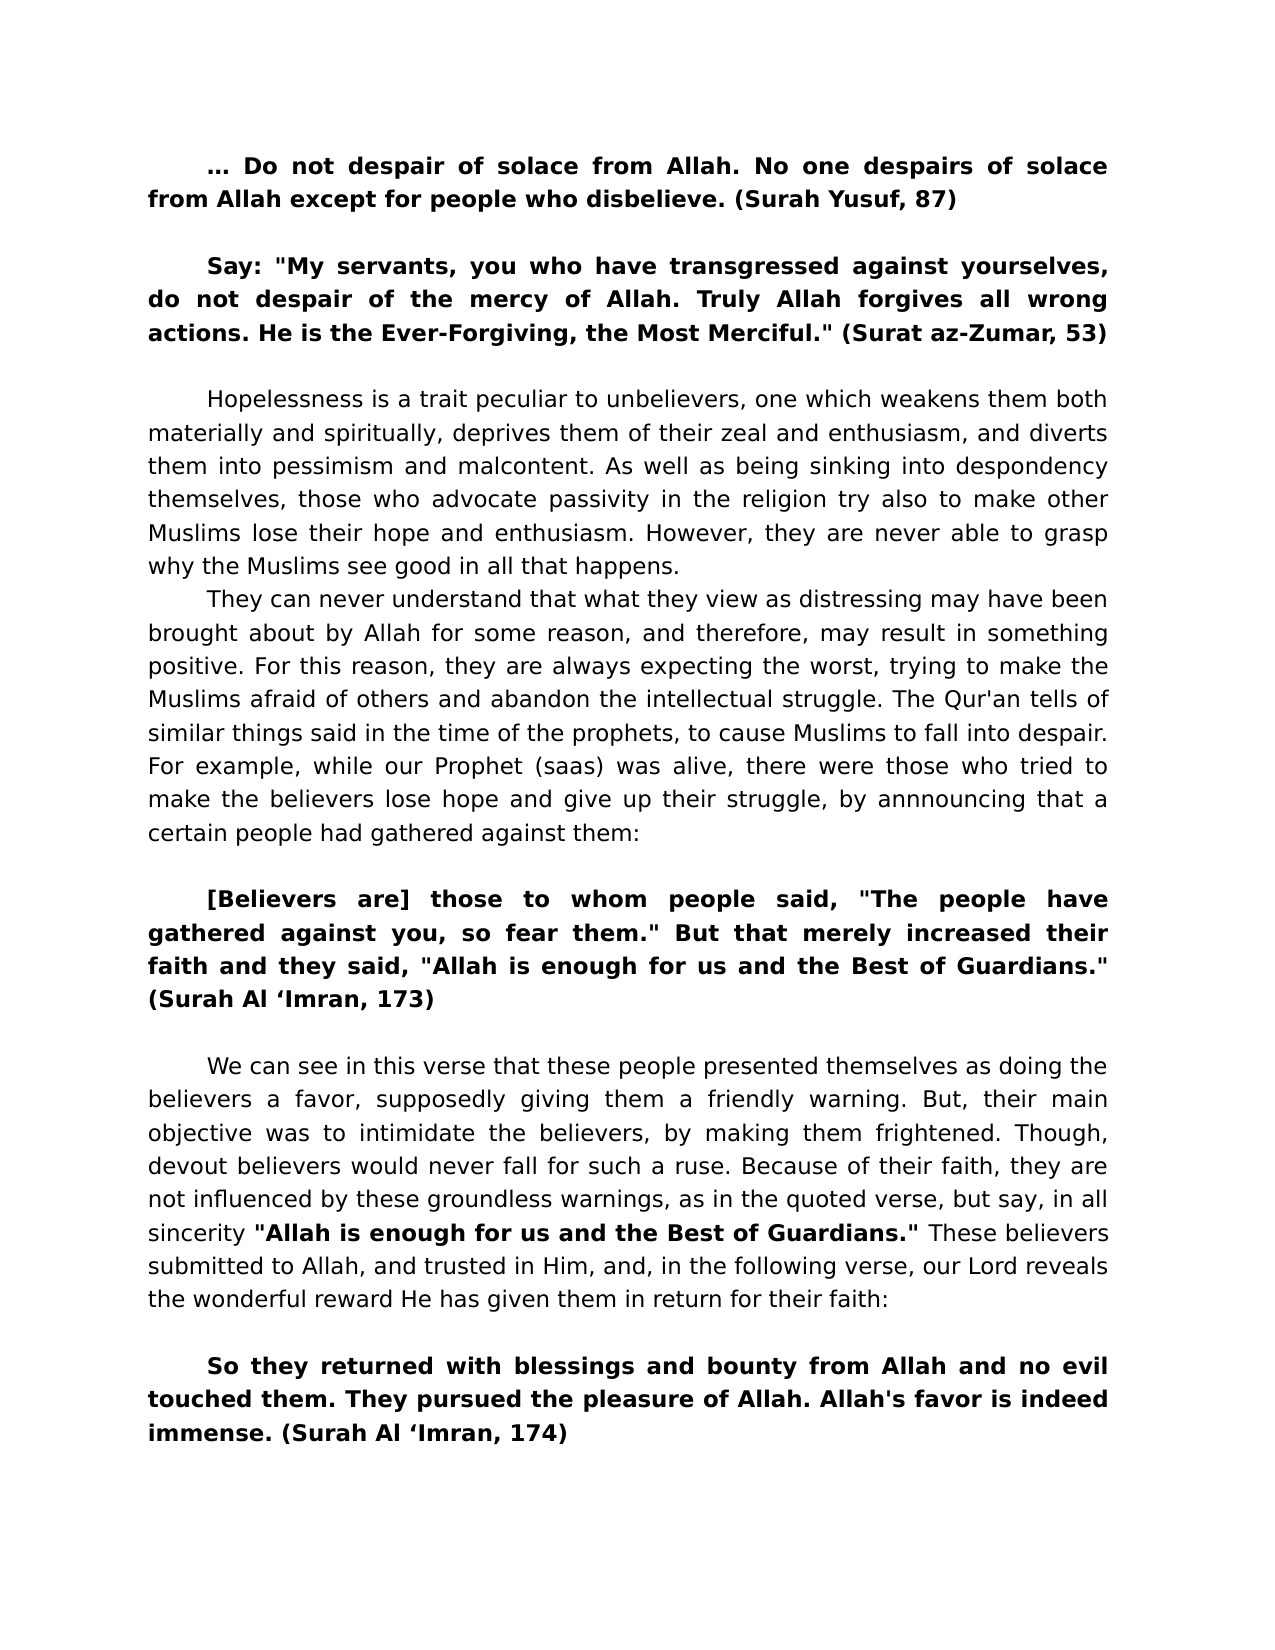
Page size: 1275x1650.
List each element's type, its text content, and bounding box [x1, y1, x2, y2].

text They can never understand that what they view as distressing may have been brought about by Allah for some reason, and therefore, may result in something positive. For this reason, they are always expecting the worst, trying to make the Muslims afraid of others and abandon the intellectual struggle. The Qur'an tells of similar things said in the time of the prophets, to cause Muslims to fall into despair. For example, while our Prophet (saas) was alive, there were those who tried to make the believers lose hope and give up their struggle, by annnouncing that a certain people had gathered against them: [148, 581, 1110, 848]
text We can see in this verse that these people presented themselves as doing the believers a favor, supposedly giving them a friendly warning. But, their main objective was to intimidate the believers, by making them frightened. Though, devout believers would never fall for such a ruse. Because of their faith, they are not influenced by these groundless warnings, as in the quoted verse, but say, in all sincerity "Allah is enough for us and the Best of Guardians." These believers submitted to Allah, and trusted in Him, and, in the following verse, our Lord reveals the wonderful reward He has given them in return for their faith: [148, 1048, 1110, 1314]
text [Believers are] those to whom people said, "The people have gathered against you, so fear them." But that merely increased their faith and they said, "Allah is enough for us and the Best of Guardians." (Surah Al ‘Imran, 173) [148, 881, 1110, 1014]
text Hopelessness is a trait peculiar to unbelievers, one which weakens them both materially and spiritually, deprives them of their zeal and enthusiasm, and diverts them into pessimism and malcontent. As well as being sinking into despondency themselves, those who advocate passivity in the religion try also to make other Muslims lose their hope and enthusiasm. However, they are never able to grasp why the Muslims see good in all that happens. [148, 381, 1110, 581]
text Say: "My servants, you who have transgressed against yourselves, do not despair of the mercy of Allah. Truly Allah forgives all wrong actions. He is the Ever-Forgiving, the Most Merciful." (Surat az-Zumar, 53) [148, 248, 1110, 348]
text So they returned with blessings and bounty from Allah and no evil touched them. They pursued the pleasure of Allah. Allah's favor is indeed immense. (Surah Al ‘Imran, 174) [148, 1348, 1110, 1448]
text … Do not despair of solace from Allah. No one despairs of solace from Allah except for people who disbelieve. (Surah Yusuf, 87) [148, 148, 1110, 214]
